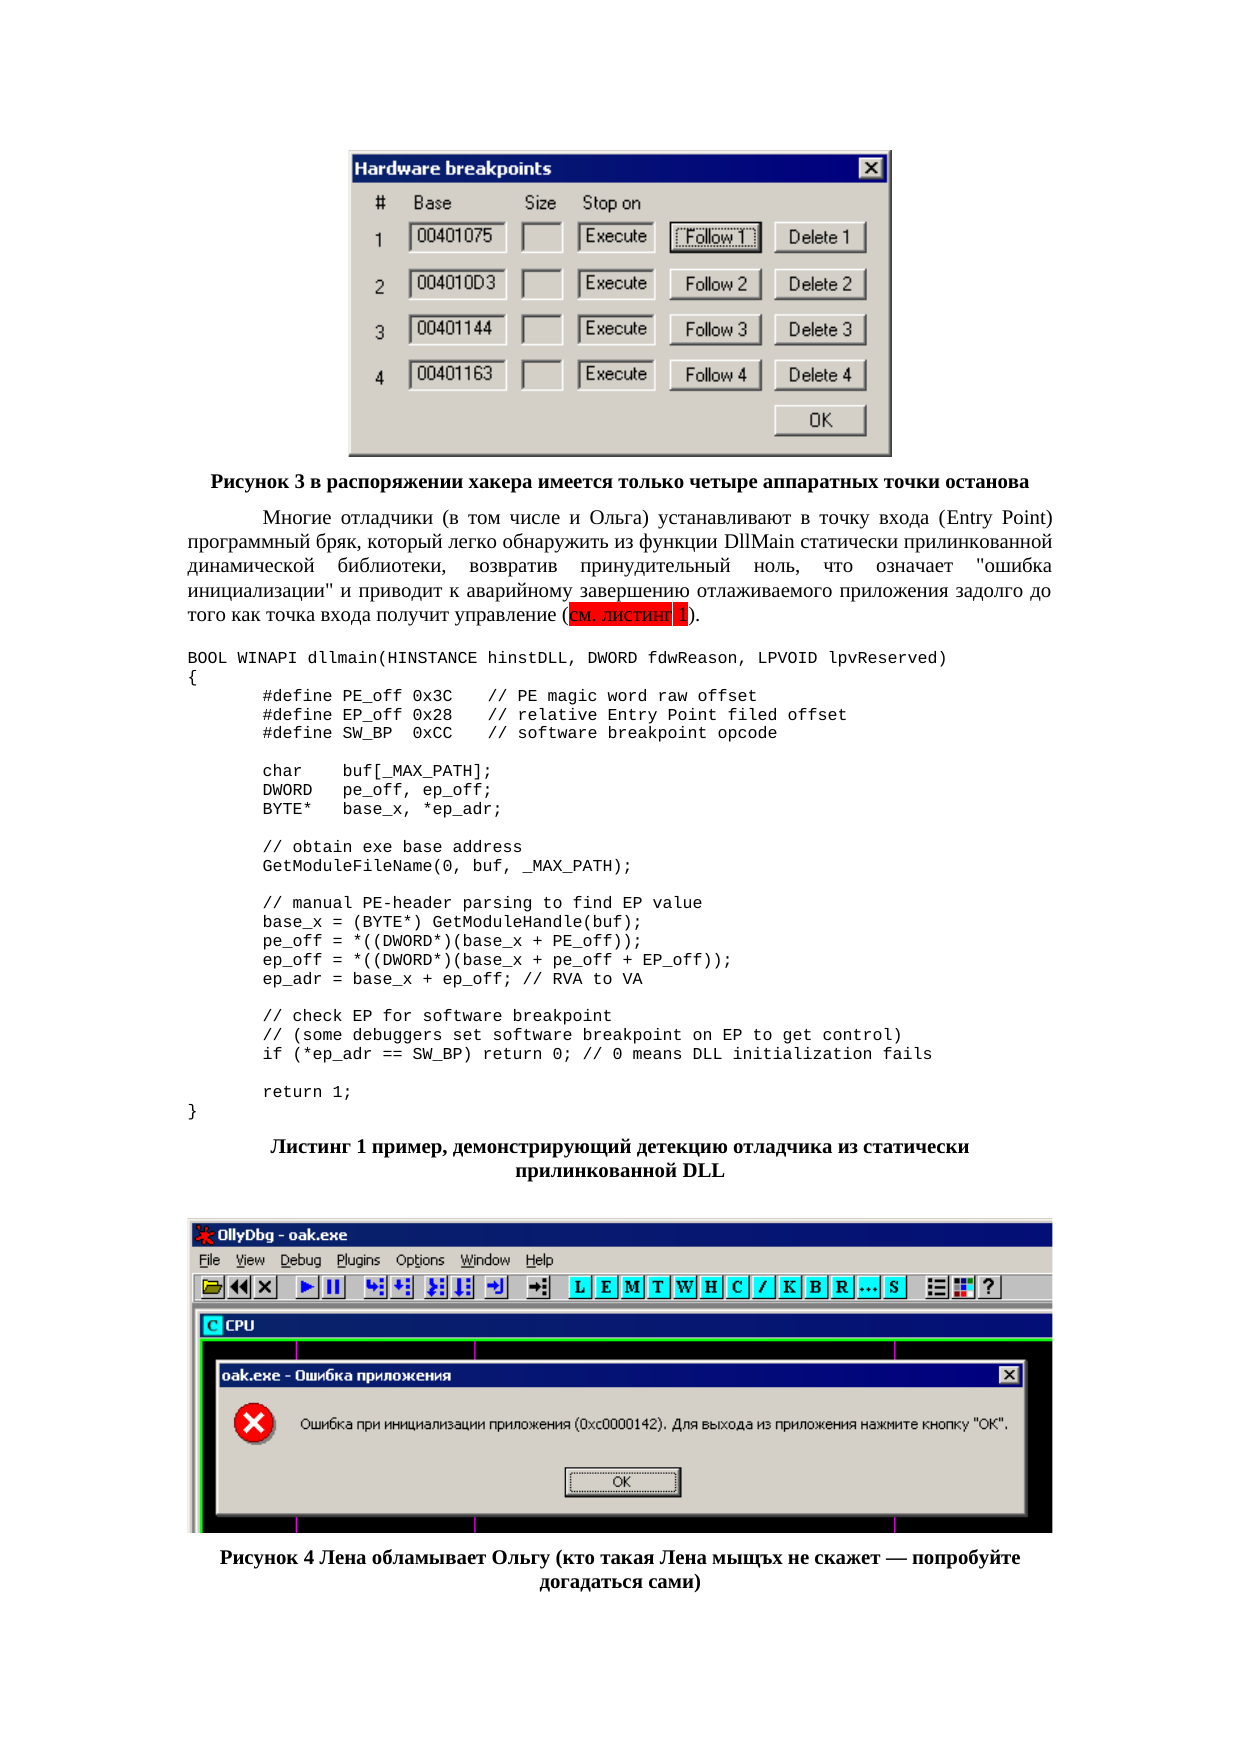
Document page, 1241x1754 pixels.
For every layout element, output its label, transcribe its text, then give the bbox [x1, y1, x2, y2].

text DWORD pe_off, ep_off; [187, 782, 1053, 801]
text ep_off = *((DWORD*)(base_x + pe_off + EP_off)); [187, 951, 1053, 970]
text Рисунок 3 в распоряжении хакера имеется только четыре аппаратных точки останова [187, 469, 1053, 493]
text GetModuleFileName(0, buf, _MAX_PATH); [187, 857, 1053, 876]
text Листинг 1 пример, демонстрирующий детекцию отладчика из статически прилинкованной DLL [187, 1133, 1053, 1182]
text // check EP for software breakpoint [187, 1008, 1053, 1027]
text char buf[_MAX_PATH]; [187, 763, 1053, 782]
text base_x = (BYTE*) GetModuleHandle(buf); [187, 914, 1053, 932]
text BOOL WINAPI dllmain(HINSTANCE hinstDLL, DWORD fdwReason, LPVOID lpvReserved) [187, 650, 1053, 668]
text } [187, 1102, 1053, 1121]
text Многие отладчики (в том числе и Ольга) устанавливают в точку входа (Entry Point) программный бряк, который легко обнаружить из функции DllMain статически прилинкованной динамической библиотеки, возвратив принудительный ноль, что означает "ошибка инициализации" и приводит к аварийному завершению отлаживаемого приложения задолго до того как точка входа получит управление (см. листинг 1). [187, 505, 1053, 626]
text Рисунок 4 Лена обламывает Ольгу (кто такая Лена мыщъх не скажет — попробуйте догадаться сами) [187, 1545, 1053, 1593]
text pe_off = *((DWORD*)(base_x + PE_off)); [187, 932, 1053, 951]
text ep_adr = base_x + ep_off; // RVA to VA [187, 970, 1053, 989]
text #define EP_off 0x28 // relative Entry Point filed offset [187, 706, 1053, 725]
text #define SW_BP 0xCC // software breakpoint opcode [187, 725, 1053, 744]
picture [348, 150, 892, 457]
picture [187, 1218, 1053, 1533]
text // obtain exe base address [187, 838, 1053, 857]
text BYTE* base_x, *ep_adr; [187, 801, 1053, 819]
text // (some debuggers set software breakpoint on EP to get control) [187, 1027, 1053, 1046]
text if (*ep_adr == SW_BP) return 0; // 0 means DLL initialization fails [187, 1046, 1053, 1064]
text { [187, 668, 1053, 687]
text return 1; [187, 1083, 1053, 1102]
text // manual PE-header parsing to find EP value [187, 895, 1053, 914]
text #define PE_off 0x3C // PE magic word raw offset [187, 687, 1053, 706]
